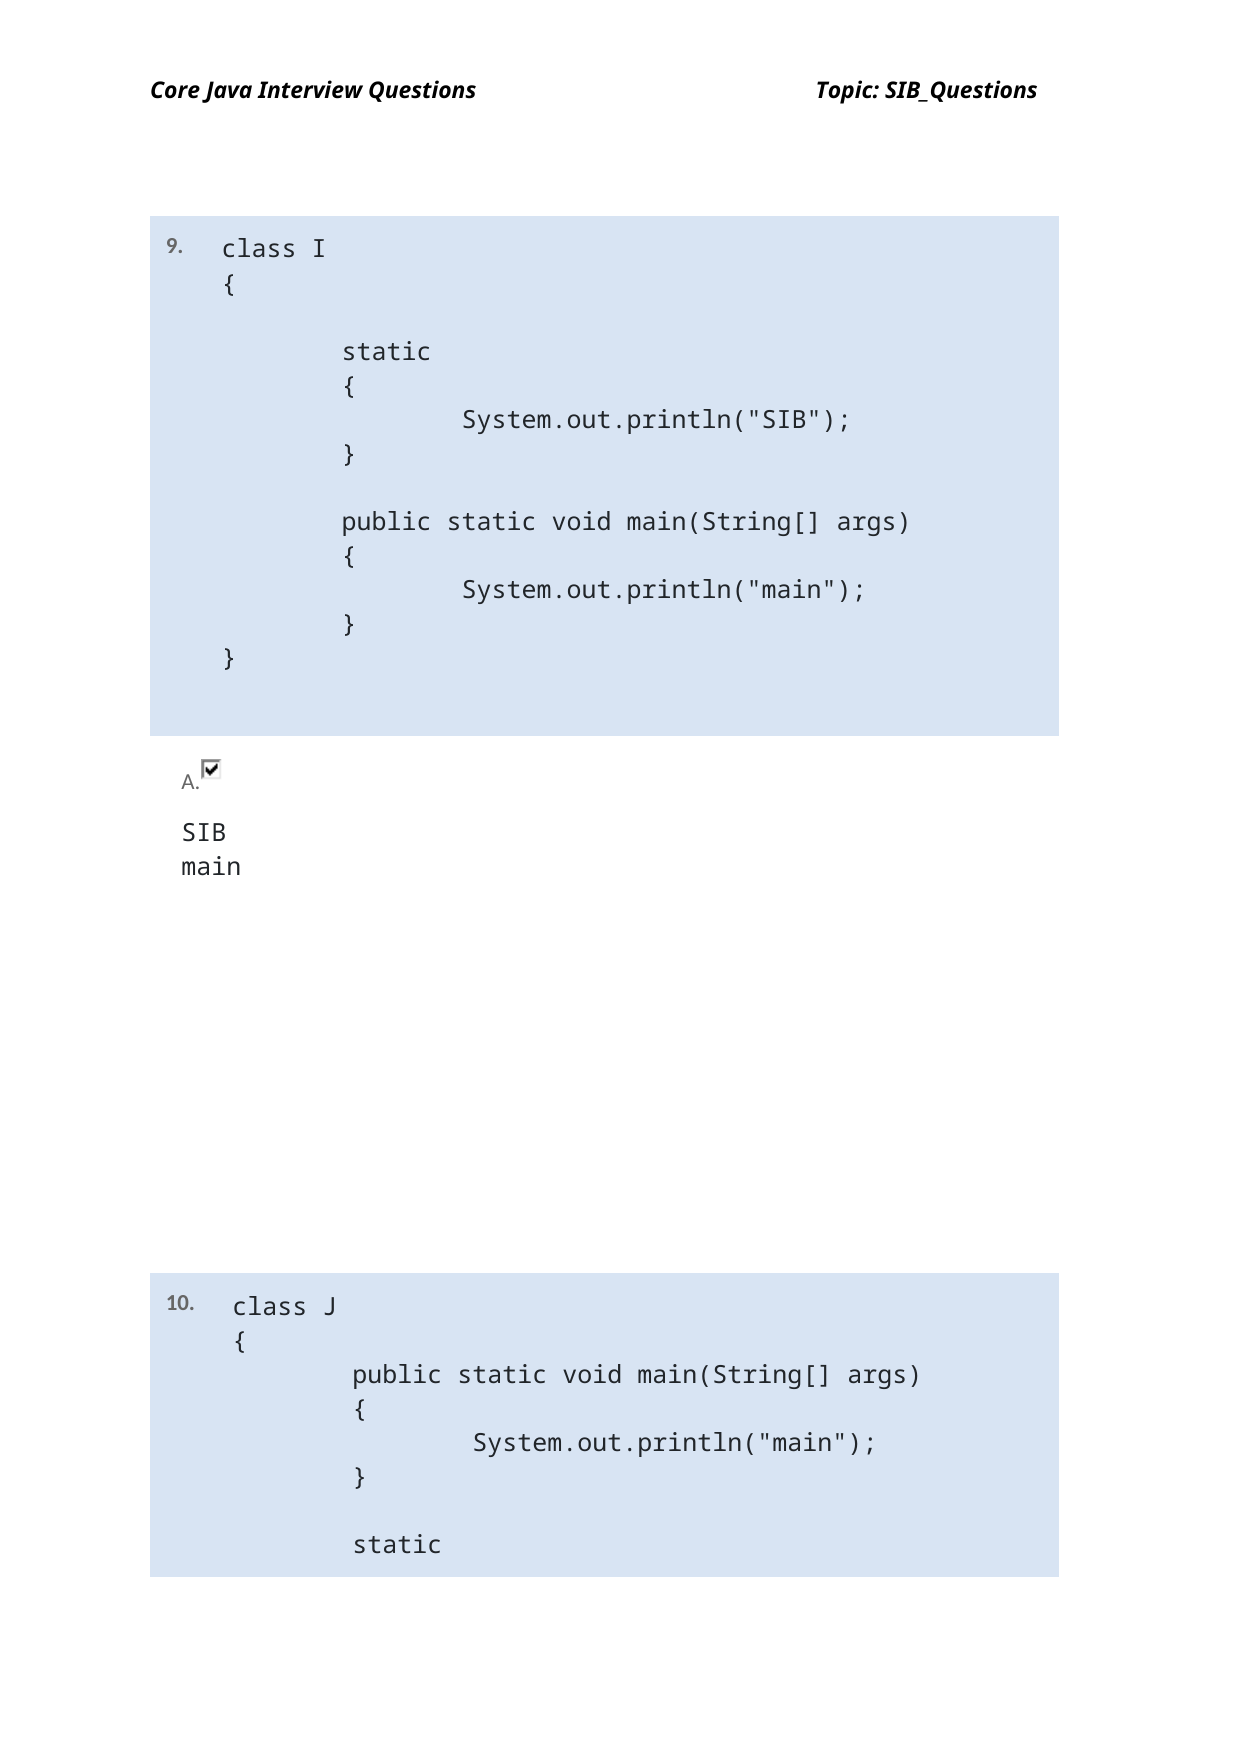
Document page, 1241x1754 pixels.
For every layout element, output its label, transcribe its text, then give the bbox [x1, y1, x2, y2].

table_cell [150, 150, 1090, 215]
table_header [181, 166, 250, 200]
table_cell [150, 736, 1090, 1273]
table_header 9. [150, 216, 206, 736]
table_header [1059, 216, 1090, 736]
table_header [181, 1053, 442, 1155]
table_cell 10. [150, 1273, 216, 1577]
table_header [181, 1155, 250, 1257]
table_cell [1059, 1273, 1090, 1577]
table_header A. SIB main [181, 752, 250, 984]
table_header [181, 985, 242, 1053]
table_header class I { static { System.out.println("SIB"); } public static void main(String[] args) { System.out.println("main"); } } [206, 216, 1059, 736]
table_cell class J { public static void main(String[] args) { System.out.println("main"); } static [216, 1273, 1059, 1577]
